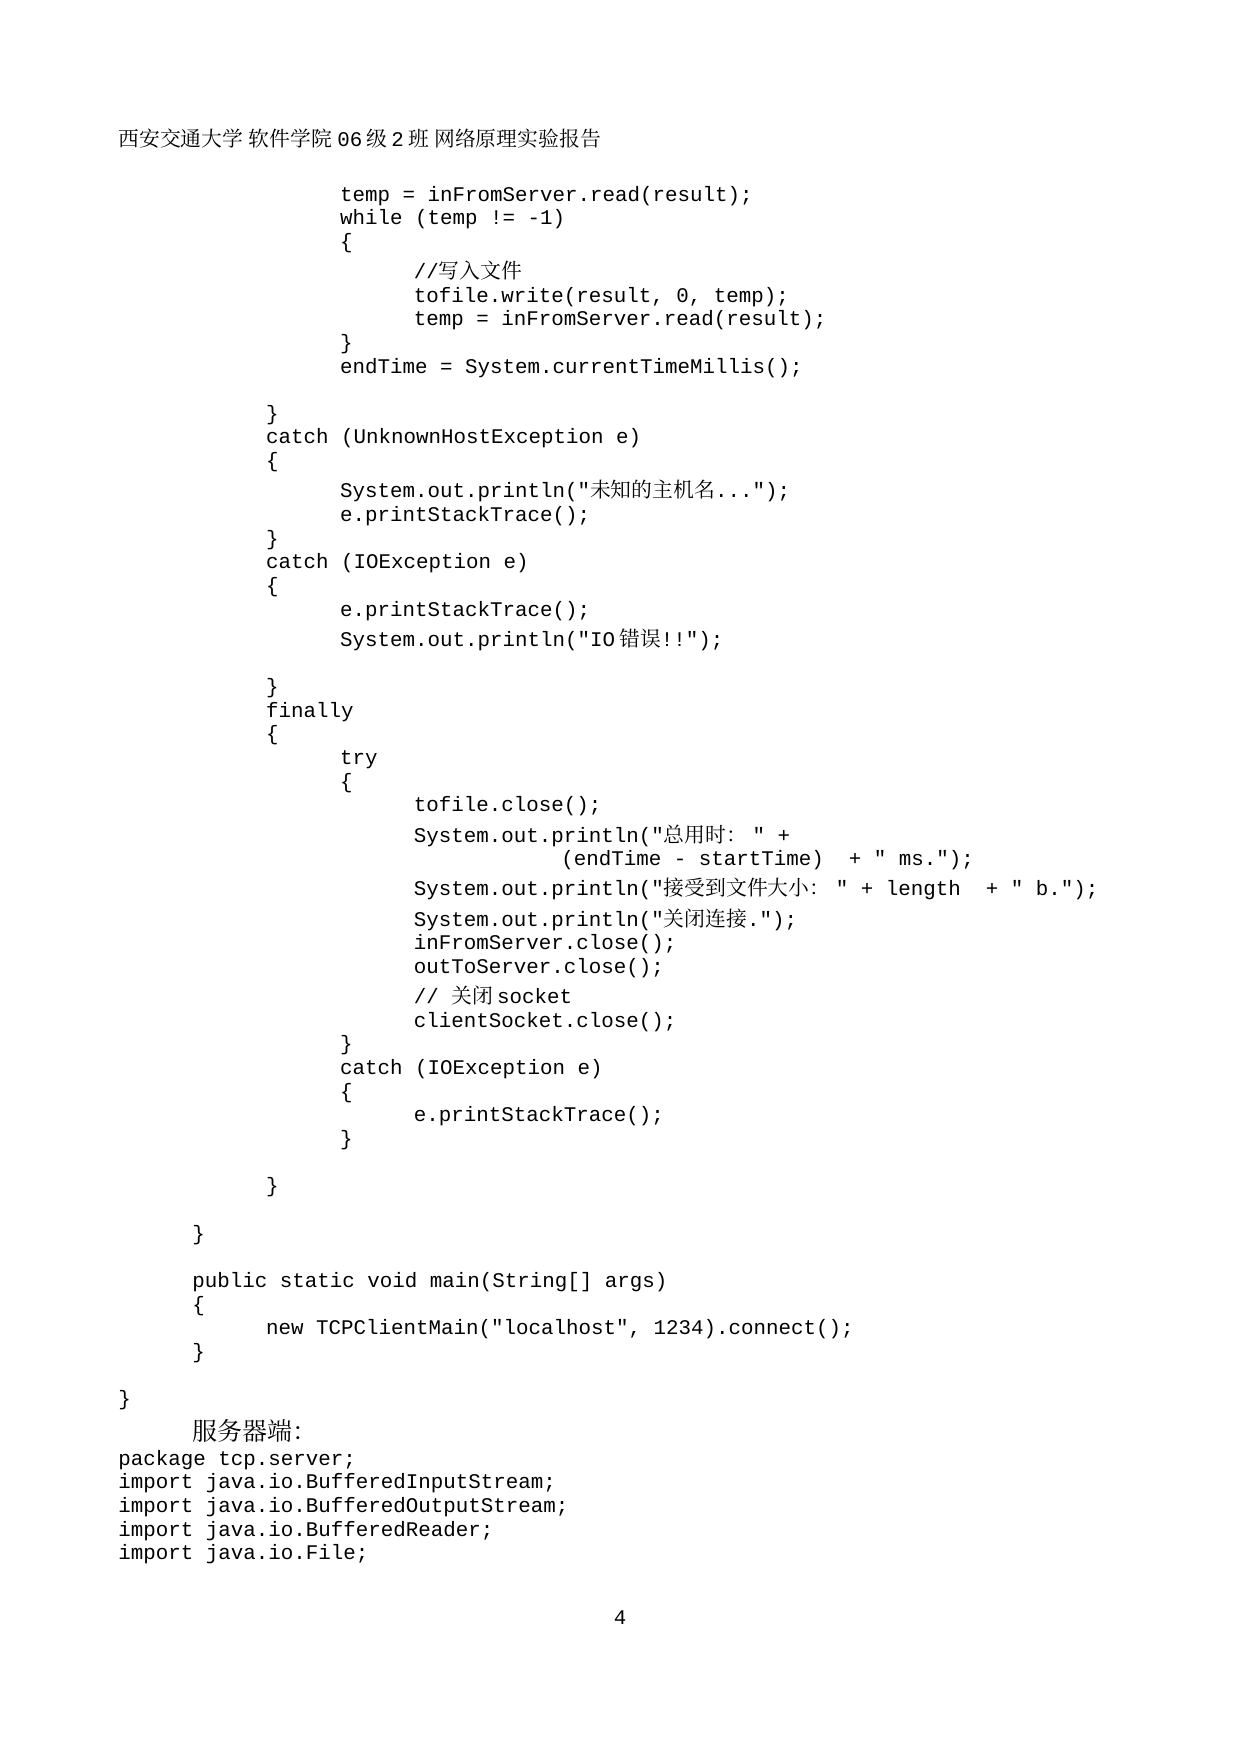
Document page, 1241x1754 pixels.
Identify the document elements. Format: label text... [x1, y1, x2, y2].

text System.out.println("总用时： " + [118, 818, 1122, 848]
text } [118, 332, 1122, 356]
text } [118, 676, 1122, 700]
text System.out.println("接受到文件大小： " + length + " b."); [118, 872, 1122, 902]
text temp = inFromServer.read(result); [118, 183, 1122, 207]
text } [118, 1033, 1122, 1057]
text System.out.println("未知的主机名..."); [118, 474, 1122, 504]
text clientSocket.close(); [118, 1010, 1122, 1033]
text 服务器端： [118, 1412, 1122, 1448]
text //写入文件 [118, 254, 1122, 285]
text import java.io.BufferedOutputStream; [118, 1495, 1122, 1519]
text public static void main(String[] args) [118, 1270, 1122, 1293]
text } [118, 1388, 1122, 1412]
text System.out.println("关闭连接."); [118, 902, 1122, 932]
text package tcp.server; [118, 1448, 1122, 1471]
text e.printStackTrace(); [118, 599, 1122, 622]
text { [118, 231, 1122, 254]
text endTime = System.currentTimeMillis(); [118, 356, 1122, 379]
text System.out.println("IO错误!!"); [118, 622, 1122, 652]
text } [118, 1128, 1122, 1152]
text } [118, 528, 1122, 551]
text { [118, 1081, 1122, 1104]
text new TCPClientMain("localhost", 1234).connect(); [118, 1317, 1122, 1341]
text import java.io.BufferedReader; [118, 1519, 1122, 1542]
text (endTime - startTime) + " ms."); [118, 848, 1122, 872]
text catch (IOException e) [118, 1057, 1122, 1081]
text { [118, 1293, 1122, 1317]
text import java.io.File; [118, 1542, 1122, 1566]
text temp = inFromServer.read(result); [118, 308, 1122, 332]
text import java.io.BufferedInputStream; [118, 1471, 1122, 1495]
text catch (UnknownHostException e) [118, 427, 1122, 450]
text { [118, 450, 1122, 474]
text while (temp != -1) [118, 207, 1122, 231]
text } [118, 1223, 1122, 1246]
text inFromServer.close(); [118, 932, 1122, 956]
text { [118, 575, 1122, 599]
text // 关闭socket [118, 979, 1122, 1010]
text { [118, 723, 1122, 747]
text try [118, 747, 1122, 771]
text tofile.close(); [118, 794, 1122, 818]
text e.printStackTrace(); [118, 504, 1122, 528]
text outToServer.close(); [118, 956, 1122, 979]
text } [118, 1175, 1122, 1199]
text e.printStackTrace(); [118, 1104, 1122, 1128]
text finally [118, 700, 1122, 723]
text tofile.write(result, 0, temp); [118, 285, 1122, 308]
text catch (IOException e) [118, 551, 1122, 575]
text } [118, 1341, 1122, 1364]
text } [118, 403, 1122, 427]
text { [118, 771, 1122, 794]
